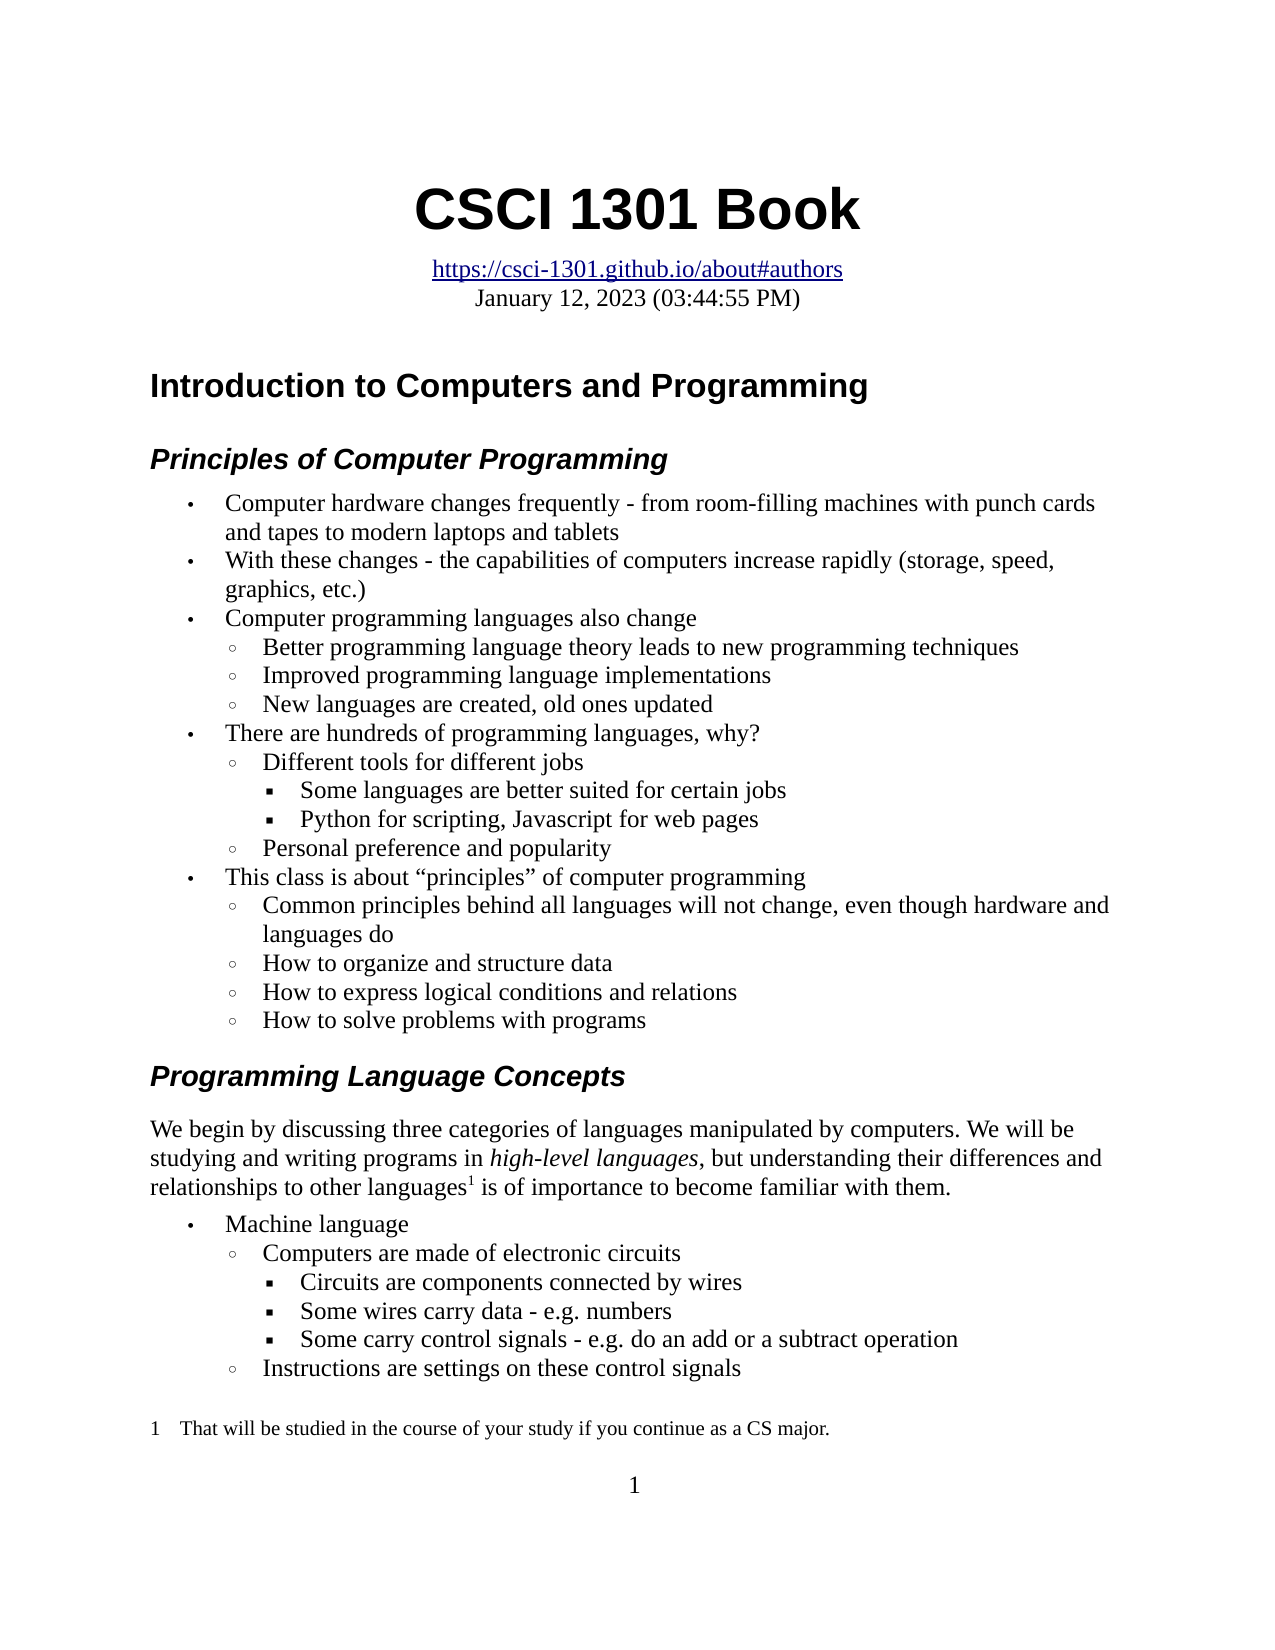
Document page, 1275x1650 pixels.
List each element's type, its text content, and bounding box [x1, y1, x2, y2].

list How to express logical conditions and relations [225, 977, 1125, 1006]
list Computers are made of electronic circuits [225, 1238, 1125, 1267]
list Computer hardware changes frequently - from room-filling machines with punch cards and tapes to modern laptops and tablets [187, 488, 1125, 546]
list With these changes - the capabilities of computers increase rapidly (storage, speed, graphics, etc.) [187, 546, 1125, 603]
list Common principles behind all languages will not change, even though hardware and languages do [225, 891, 1125, 948]
list Circuits are components connected by wires [262, 1267, 1125, 1296]
list Instructions are settings on these control signals [225, 1353, 1125, 1382]
list Some wires carry data - e.g. numbers [262, 1296, 1125, 1324]
list Different tools for different jobs [225, 747, 1125, 776]
list Improved programming language implementations [225, 661, 1125, 689]
subtitle Programming Language Concepts [150, 1059, 1125, 1093]
list How to solve problems with programs [225, 1006, 1125, 1034]
title CSCI 1301 Book [150, 175, 1125, 242]
list Computer programming languages also change [187, 603, 1125, 632]
list New languages are created, old ones updated [225, 689, 1125, 718]
subtitle Principles of Computer Programming [150, 442, 1125, 476]
text https://csci-1301.github.io/about#authors [150, 254, 1125, 283]
list How to organize and structure data [225, 948, 1125, 977]
list Better programming language theory leads to new programming techniques [225, 632, 1125, 661]
list There are hundreds of programming languages, why? [187, 718, 1125, 747]
list Some carry control signals - e.g. do an add or a subtract operation [262, 1324, 1125, 1353]
list Personal preference and popularity [225, 833, 1125, 862]
list Some languages are better suited for certain jobs [262, 776, 1125, 804]
text That will be studied in the course of your study if you continue as a CS major. [150, 1416, 1125, 1440]
list Python for scripting, Javascript for web pages [262, 804, 1125, 833]
text We begin by discussing three categories of languages manipulated by computers. We will be studying and writing programs in high-level languages, but understanding their differences and relationships to other languages is of importance to become familiar with them. [150, 1114, 1125, 1201]
subtitle Introduction to Computers and Programming [150, 366, 1125, 404]
list Machine language [187, 1209, 1125, 1238]
text January 12, 2023 (03:44:55 PM) [150, 283, 1125, 312]
list This class is about “principles” of computer programming [187, 862, 1125, 891]
